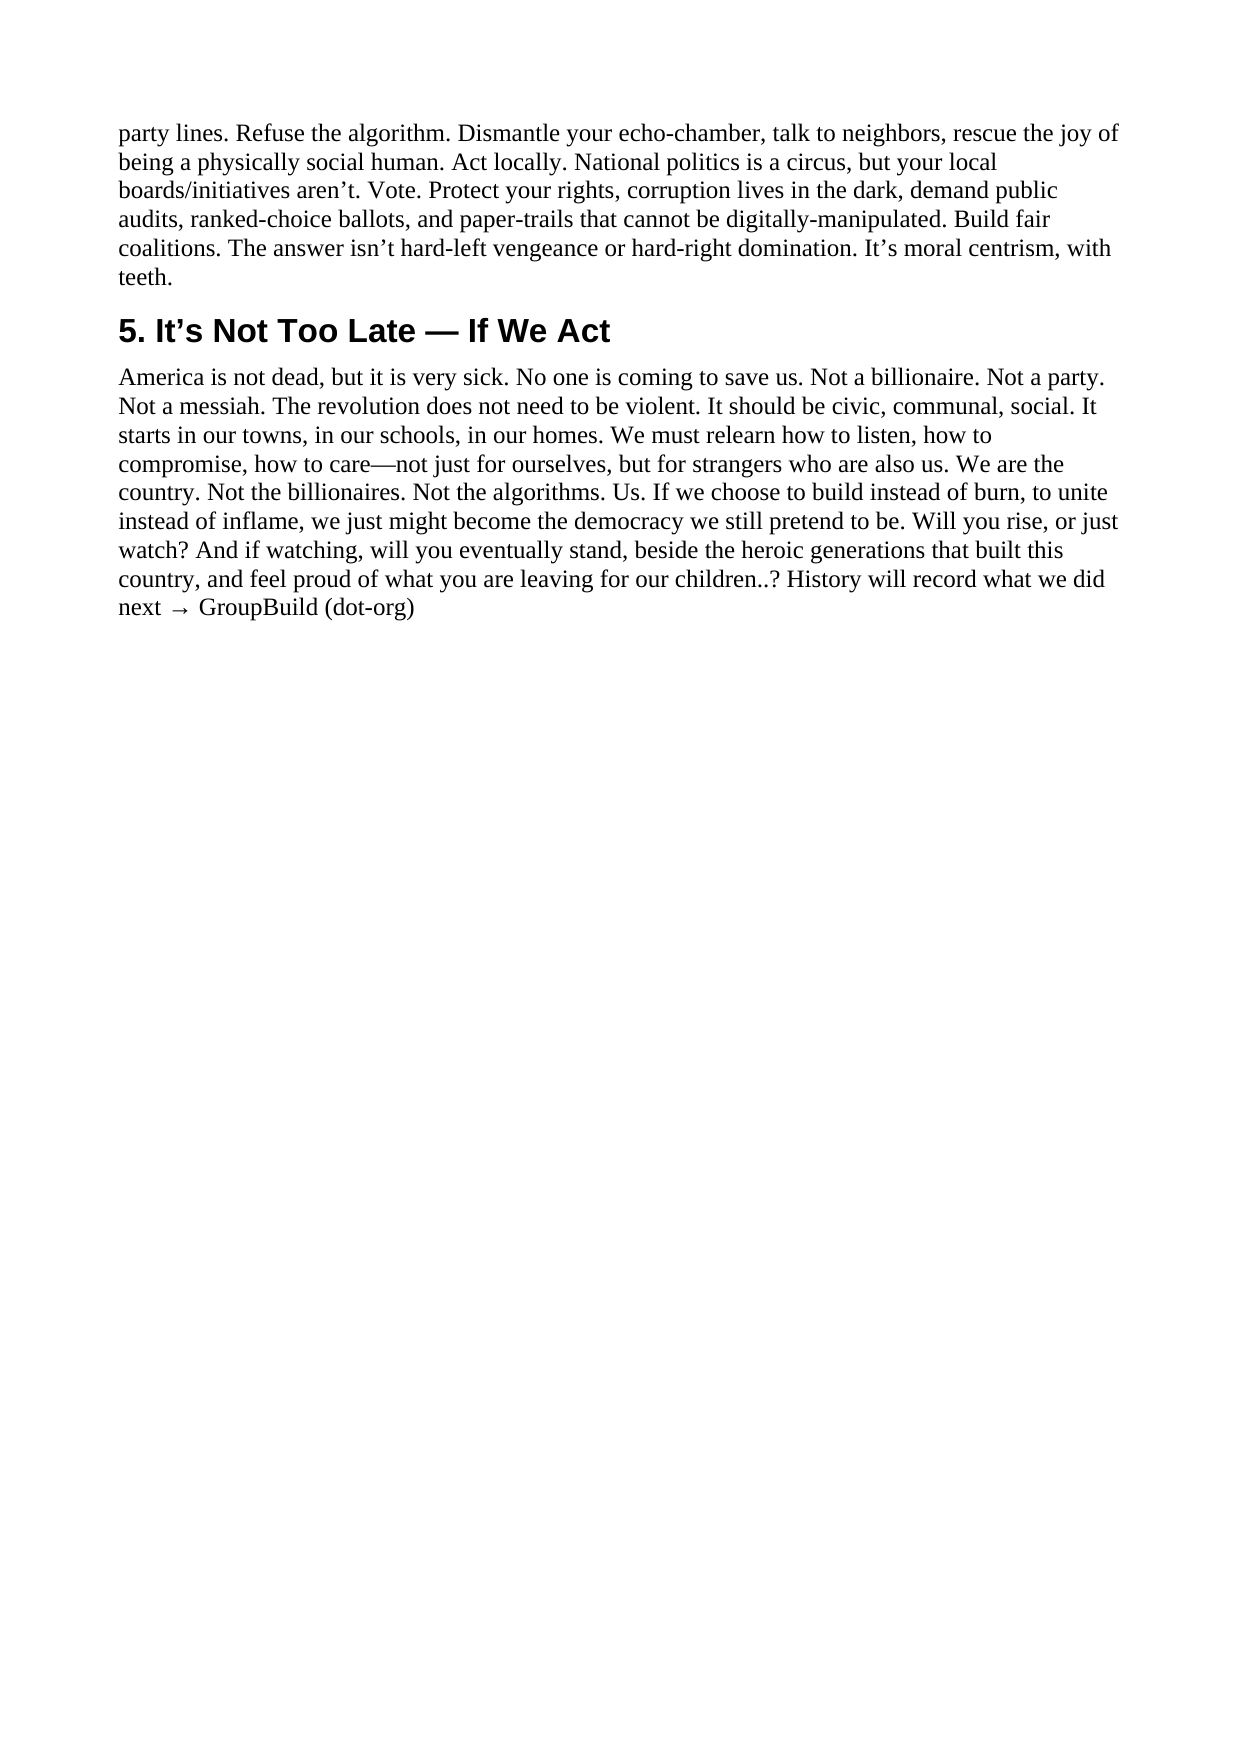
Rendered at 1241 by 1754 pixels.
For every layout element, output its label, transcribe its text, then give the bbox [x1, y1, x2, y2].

text America is not dead, but it is very sick. No one is coming to save us. Not a billionaire. Not a party. Not a messiah. The revolution does not need to be violent. It should be civic, communal, social. It starts in our towns, in our schools, in our homes. We must relearn how to listen, how to compromise, how to care—not just for ourselves, but for strangers who are also us. We are the country. Not the billionaires. Not the algorithms. Us. If we choose to build instead of burn, to unite instead of inflame, we just might become the democracy we still pretend to be. Will you rise, or just watch? And if watching, will you eventually stand, beside the heroic generations that built this country, and feel proud of what you are leaving for our children..? History will record what we did next → GroupBuild (dot-org) [118, 118, 1122, 291]
